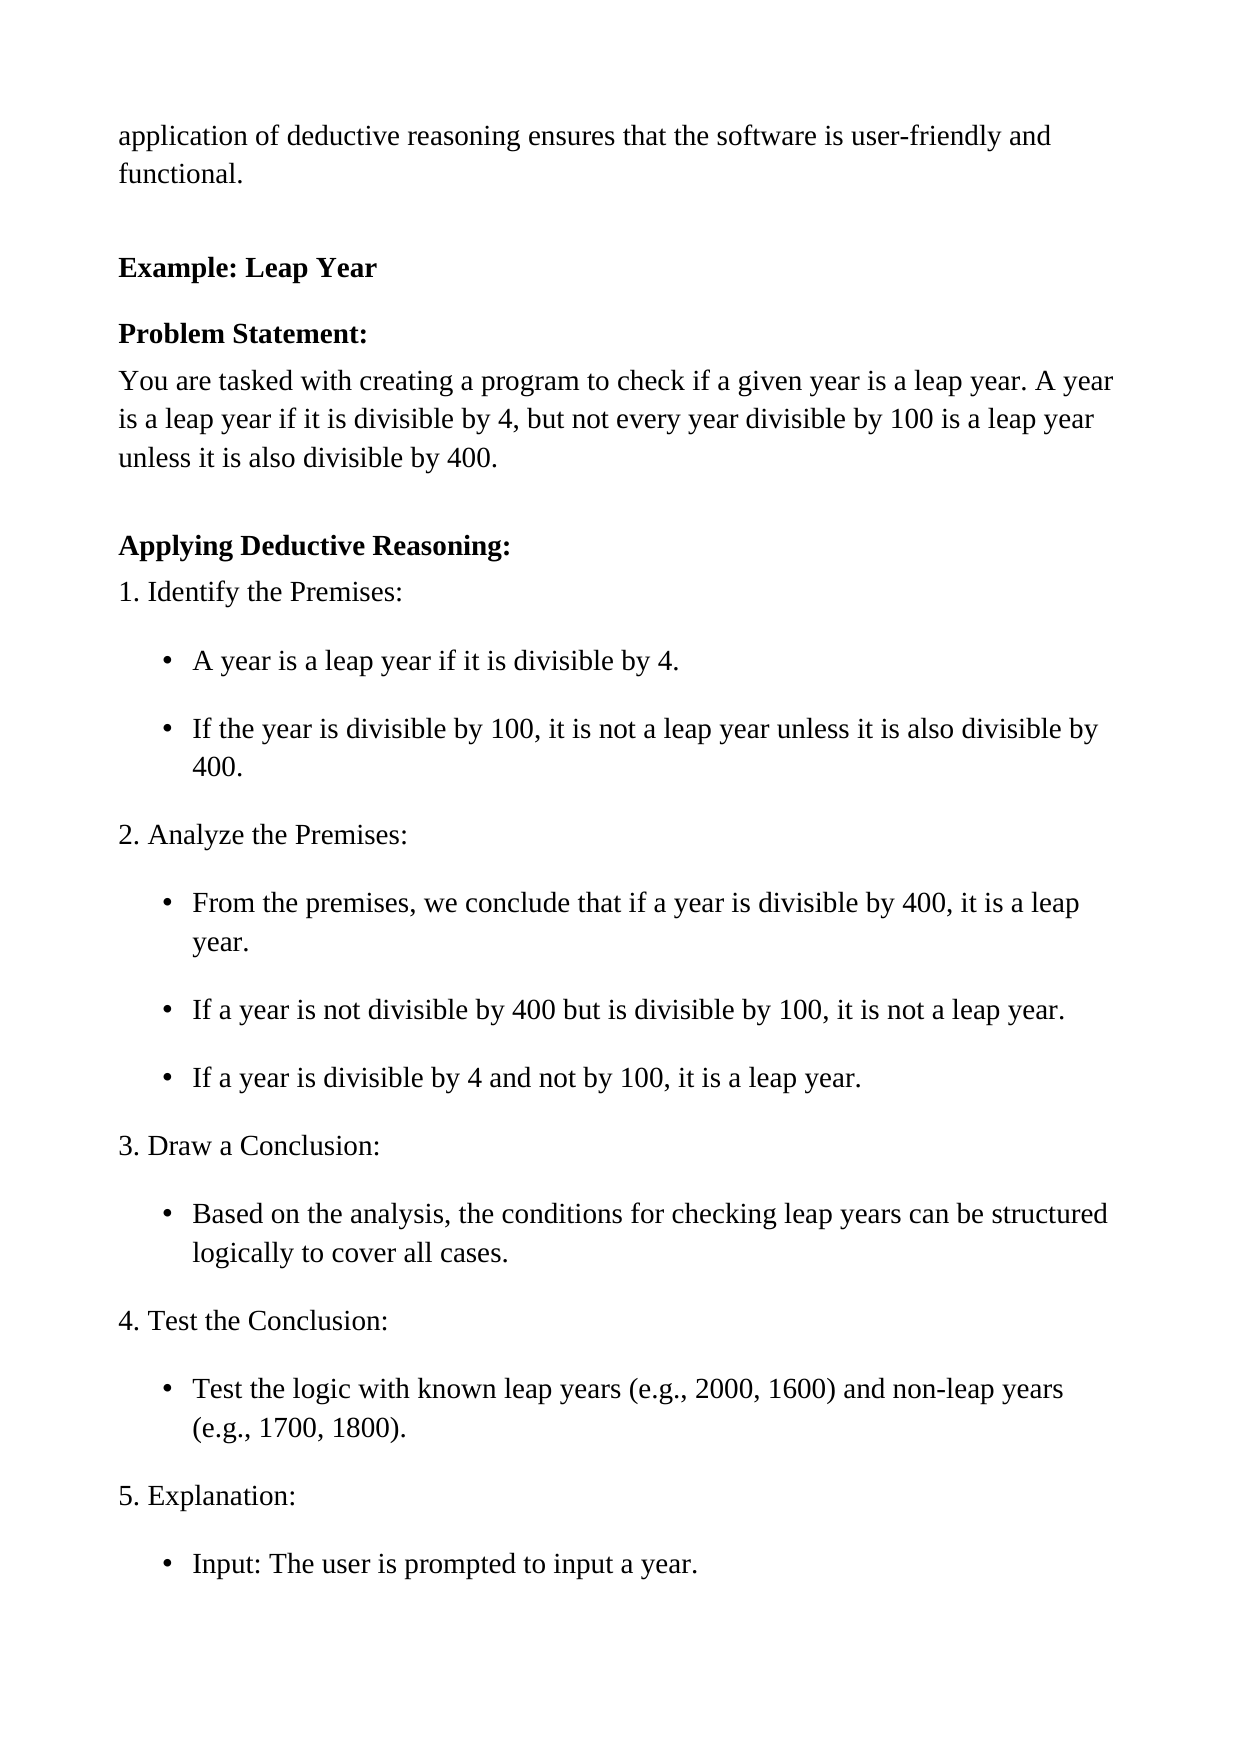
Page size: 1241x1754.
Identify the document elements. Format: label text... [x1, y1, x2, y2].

text You are tasked with creating a program to check if a given year is a leap year. A year is a leap year if it is divisible by 4, but not every year divisible by 100 is a leap year unless it is also divisible by 400. [118, 363, 1122, 473]
text 5. Explanation: [118, 1478, 1122, 1511]
text application of deductive reasoning ensures that the software is user-friendly and functional. [118, 118, 1122, 190]
list Based on the analysis, the conditions for checking leap years can be structured logically to cover all cases. [162, 1196, 1122, 1268]
list From the premises, we conclude that if a year is divisible by 400, it is a leap year. [162, 885, 1122, 958]
text 1. Identify the Premises: [118, 574, 1122, 608]
list Input: The user is prompted to input a year. [162, 1546, 1122, 1579]
text 3. Draw a Conclusion: [118, 1128, 1122, 1162]
subtitle Problem Statement: [118, 317, 1122, 350]
text 4. Test the Conclusion: [118, 1303, 1122, 1337]
list A year is a leap year if it is divisible by 4. [162, 643, 1122, 676]
text 2. Analyze the Premises: [118, 817, 1122, 851]
list If the year is divisible by 100, it is not a leap year unless it is also divisible by 400. [162, 711, 1122, 783]
list Test the logic with known leap years (e.g., 2000, 1600) and non-leap years (e.g., 1700, 1800). [162, 1371, 1122, 1443]
list If a year is divisible by 4 and not by 100, it is a leap year. [162, 1060, 1122, 1094]
list If a year is not divisible by 400 but is divisible by 100, it is not a leap year. [162, 992, 1122, 1026]
subtitle Applying Deductive Reasoning: [118, 528, 1122, 562]
subtitle Example: Leap Year [118, 250, 1122, 283]
